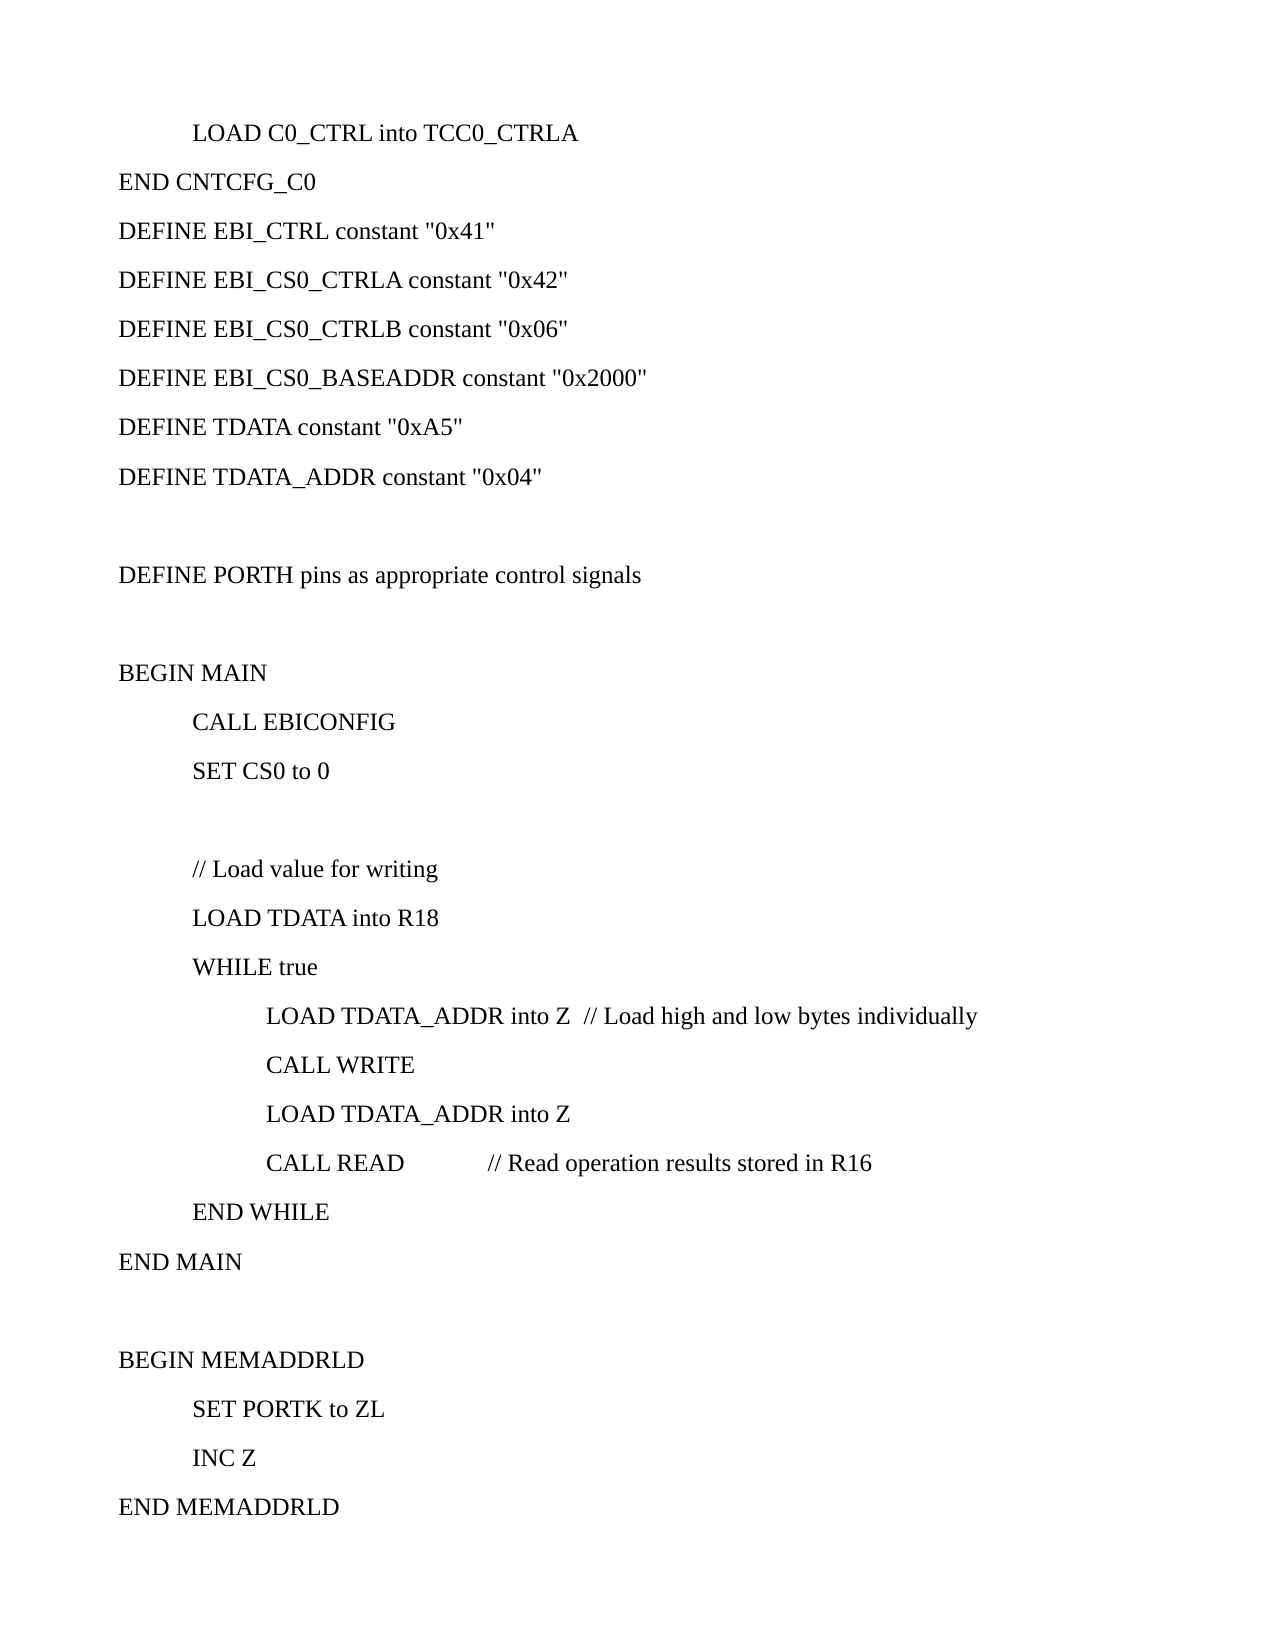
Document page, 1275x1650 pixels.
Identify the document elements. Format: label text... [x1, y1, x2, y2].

text INC Z [118, 1443, 1157, 1472]
text DEFINE EBI_CS0_BASEADDR constant "0x2000" [118, 363, 1157, 392]
text LOAD TDATA_ADDR into Z // Load high and low bytes individually [118, 1001, 1157, 1030]
text // Load value for writing [118, 854, 1157, 883]
text CALL READ // Read operation results stored in R16 [118, 1148, 1157, 1177]
text CALL EBICONFIG [118, 707, 1157, 736]
text END MEMADDRLD [118, 1492, 1157, 1521]
text BEGIN MAIN [118, 658, 1157, 687]
text DEFINE TDATA constant "0xA5" [118, 412, 1157, 441]
text LOAD TDATA into R18 [118, 903, 1157, 932]
text CALL WRITE [118, 1050, 1157, 1079]
text SET CS0 to 0 [118, 756, 1157, 785]
text END MAIN [118, 1247, 1157, 1275]
text LOAD C0_CTRL into TCC0_CTRLA [118, 118, 1157, 147]
text END WHILE [118, 1197, 1157, 1226]
text LOAD TDATA_ADDR into Z [118, 1099, 1157, 1128]
text BEGIN MEMADDRLD [118, 1345, 1157, 1373]
text DEFINE EBI_CTRL constant "0x41" [118, 216, 1157, 245]
text DEFINE EBI_CS0_CTRLB constant "0x06" [118, 314, 1157, 343]
text DEFINE TDATA_ADDR constant "0x04" [118, 462, 1157, 490]
text DEFINE EBI_CS0_CTRLA constant "0x42" [118, 265, 1157, 294]
text SET PORTK to ZL [118, 1394, 1157, 1422]
text WHILE true [118, 952, 1157, 981]
text DEFINE PORTH pins as appropriate control signals [118, 560, 1157, 588]
text END CNTCFG_C0 [118, 167, 1157, 196]
